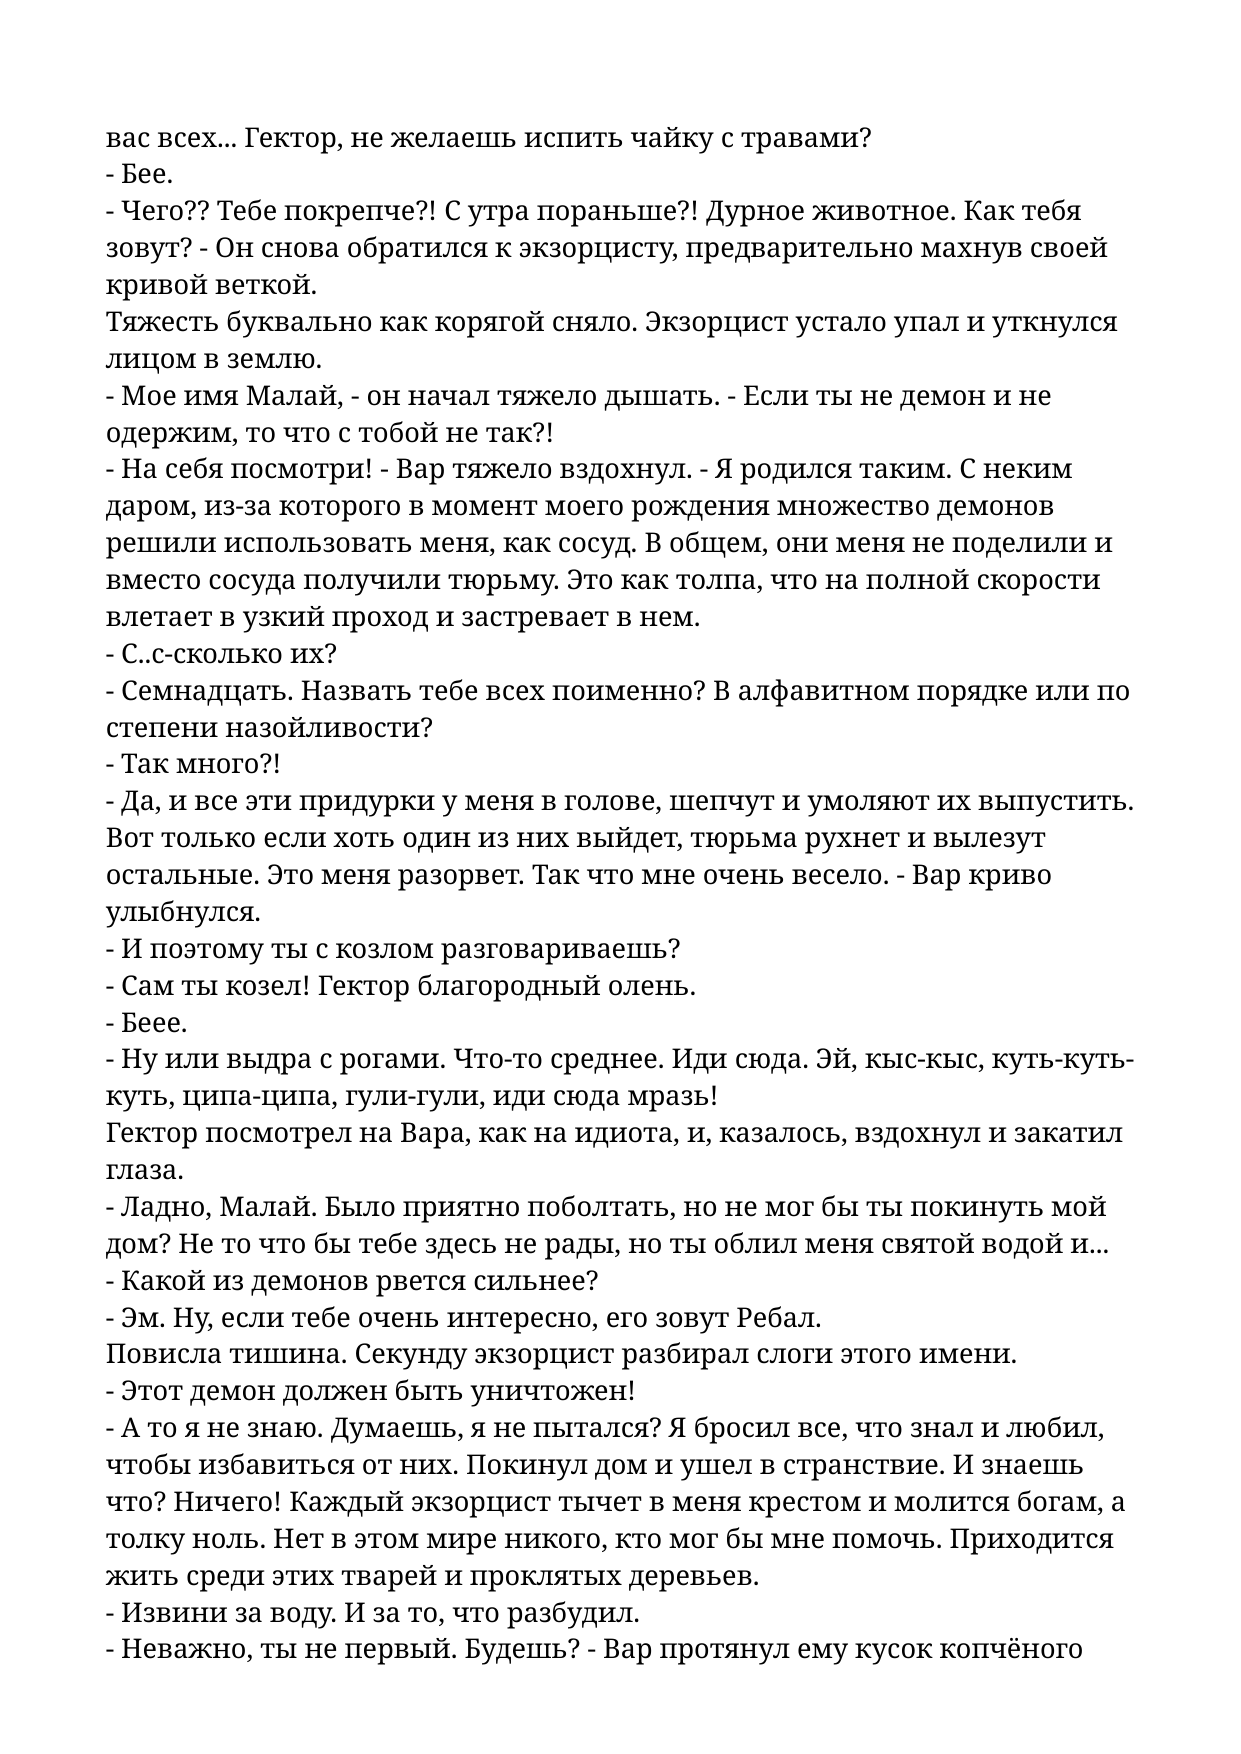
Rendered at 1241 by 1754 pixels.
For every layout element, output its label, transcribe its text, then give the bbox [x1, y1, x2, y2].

text вас всех... Гектор, не желаешь испить чайку с травами? - Бее. - Чего?? Тебе покрепче?! С утра пораньше?! Дурное животное. Как тебя зовут? - Он снова обратился к экзорцисту, предварительно махнув своей кривой веткой. Тяжесть буквально как корягой сняло. Экзорцист устало упал и уткнулся лицом в землю. - Мое имя Малай, - он начал тяжело дышать. - Если ты не демон и не одержим, то что с тобой не так?! - На себя посмотри! - Вар тяжело вздохнул. - Я родился таким. С неким даром, из-за которого в момент моего рождения множество демонов решили использовать меня, как сосуд. В общем, они меня не поделили и вместо сосуда получили тюрьму. Это как толпа, что на полной скорости влетает в узкий проход и застревает в нем. - С..с-сколько их? - Семнадцать. Назвать тебе всех поименно? В алфавитном порядке или по степени назойливости? - Так много?! - Да, и все эти придурки у меня в голове, шепчут и умоляют их выпустить. Вот только если хоть один из них выйдет, тюрьма рухнет и вылезут остальные. Это меня разорвет. Так что мне очень весело. - Вар криво улыбнулся. - И поэтому ты с козлом разговариваешь? - Сам ты козел! Гектор благородный олень. - Беее. - Ну или выдра с рогами. Что-то среднее. Иди сюда. Эй, кыс-кыс, куть-куть-куть, ципа-ципа, гули-гули, иди сюда мразь! Гектор посмотрел на Вара, как на идиота, и, казалось, вздохнул и закатил глаза. - Ладно, Малай. Было приятно поболтать, но не мог бы ты покинуть мой дом? Не то что бы тебе здесь не рады, но ты облил меня святой водой и... - Какой из демонов рвется сильнее? - Эм. Ну, если тебе очень интересно, его зовут Ребал. Повисла тишина. Секунду экзорцист разбирал слоги этого имени. - Этот демон должен быть уничтожен! - А то я не знаю. Думаешь, я не пытался? Я бросил все, что знал и любил, чтобы избавиться от них. Покинул дом и ушел в странствие. И знаешь что? Ничего! Каждый экзорцист тычет в меня крестом и молится богам, а толку ноль. Нет в этом мире никого, кто мог бы мне помочь. Приходится жить среди этих тварей и проклятых деревьев. - Извини за воду. И за то, что разбудил. - Неважно, ты не первый. Будешь? - Вар протянул ему кусок копчёного [106, 118, 1137, 1667]
